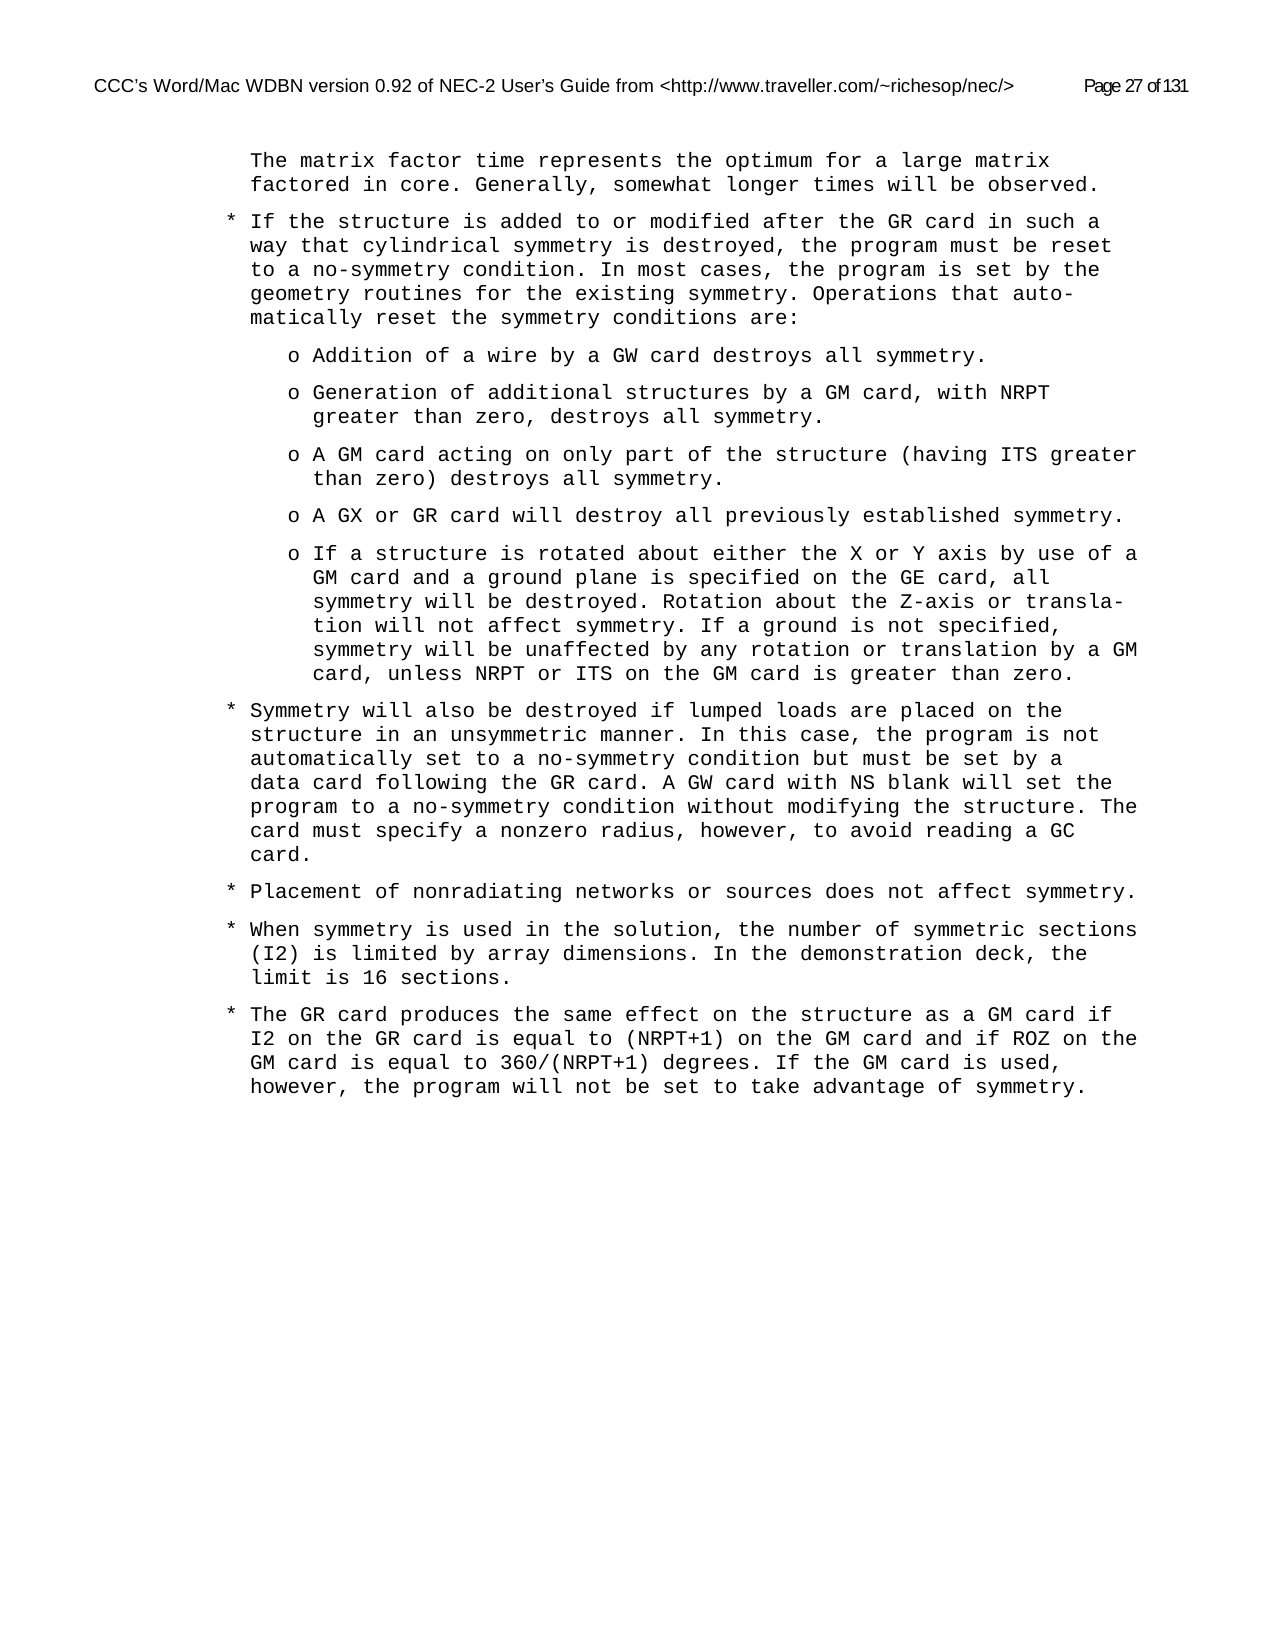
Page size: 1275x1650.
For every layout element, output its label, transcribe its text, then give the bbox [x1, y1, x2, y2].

text data card following the GR card. A GW card with NS blank will set the [187, 772, 1181, 796]
text geometry routines for the existing symmetry. Operations that auto- [187, 283, 1181, 307]
text * Placement of nonradiating networks or sources does not affect symmetry. [187, 868, 1181, 905]
text structure in an unsymmetric manner. In this case, the program is not [187, 724, 1181, 748]
text card. [187, 844, 1181, 868]
text o A GM card acting on only part of the structure (having ITS greater [187, 430, 1181, 468]
text limit is 16 sections. [187, 967, 1181, 991]
text GM card is equal to 360/(NRPT+1) degrees. If the GM card is used, [187, 1052, 1181, 1076]
text than zero) destroys all symmetry. [187, 468, 1181, 492]
text o Generation of additional structures by a GM card, with NRPT [187, 369, 1181, 406]
text way that cylindrical symmetry is destroyed, the program must be reset [187, 235, 1181, 259]
text * Symmetry will also be destroyed if lumped loads are placed on the [187, 686, 1181, 724]
text card, unless NRPT or ITS on the GM card is greater than zero. [187, 662, 1181, 686]
text The matrix factor time represents the optimum for a large matrix [187, 150, 1181, 174]
text o Addition of a wire by a GW card destroys all symmetry. [187, 331, 1181, 369]
text GM card and a ground plane is specified on the GE card, all [187, 567, 1181, 591]
text factored in core. Generally, somewhat longer times will be observed. [187, 174, 1181, 198]
text * When symmetry is used in the solution, the number of symmetric sections [187, 905, 1181, 943]
text tion will not affect symmetry. If a ground is not specified, [187, 614, 1181, 638]
text * The GR card produces the same effect on the structure as a GM card if [187, 991, 1181, 1028]
text matically reset the symmetry conditions are: [187, 307, 1181, 331]
text I2 on the GR card is equal to (NRPT+1) on the GM card and if ROZ on the [187, 1028, 1181, 1052]
text symmetry will be destroyed. Rotation about the Z-axis or transla- [187, 591, 1181, 614]
text symmetry will be unaffected by any rotation or translation by a GM [187, 638, 1181, 662]
text greater than zero, destroys all symmetry. [187, 406, 1181, 430]
text * If the structure is added to or modified after the GR card in such a [187, 198, 1181, 235]
text program to a no-symmetry condition without modifying the structure. The [187, 796, 1181, 820]
text however, the program will not be set to take advantage of symmetry. [187, 1076, 1181, 1100]
text o A GX or GR card will destroy all previously established symmetry. [187, 492, 1181, 529]
text o If a structure is rotated about either the X or Y axis by use of a [187, 529, 1181, 567]
text to a no-symmetry condition. In most cases, the program is set by the [187, 259, 1181, 283]
text automatically set to a no-symmetry condition but must be set by a [187, 748, 1181, 772]
text (I2) is limited by array dimensions. In the demonstration deck, the [187, 943, 1181, 967]
text card must specify a nonzero radius, however, to avoid reading a GC [187, 820, 1181, 844]
